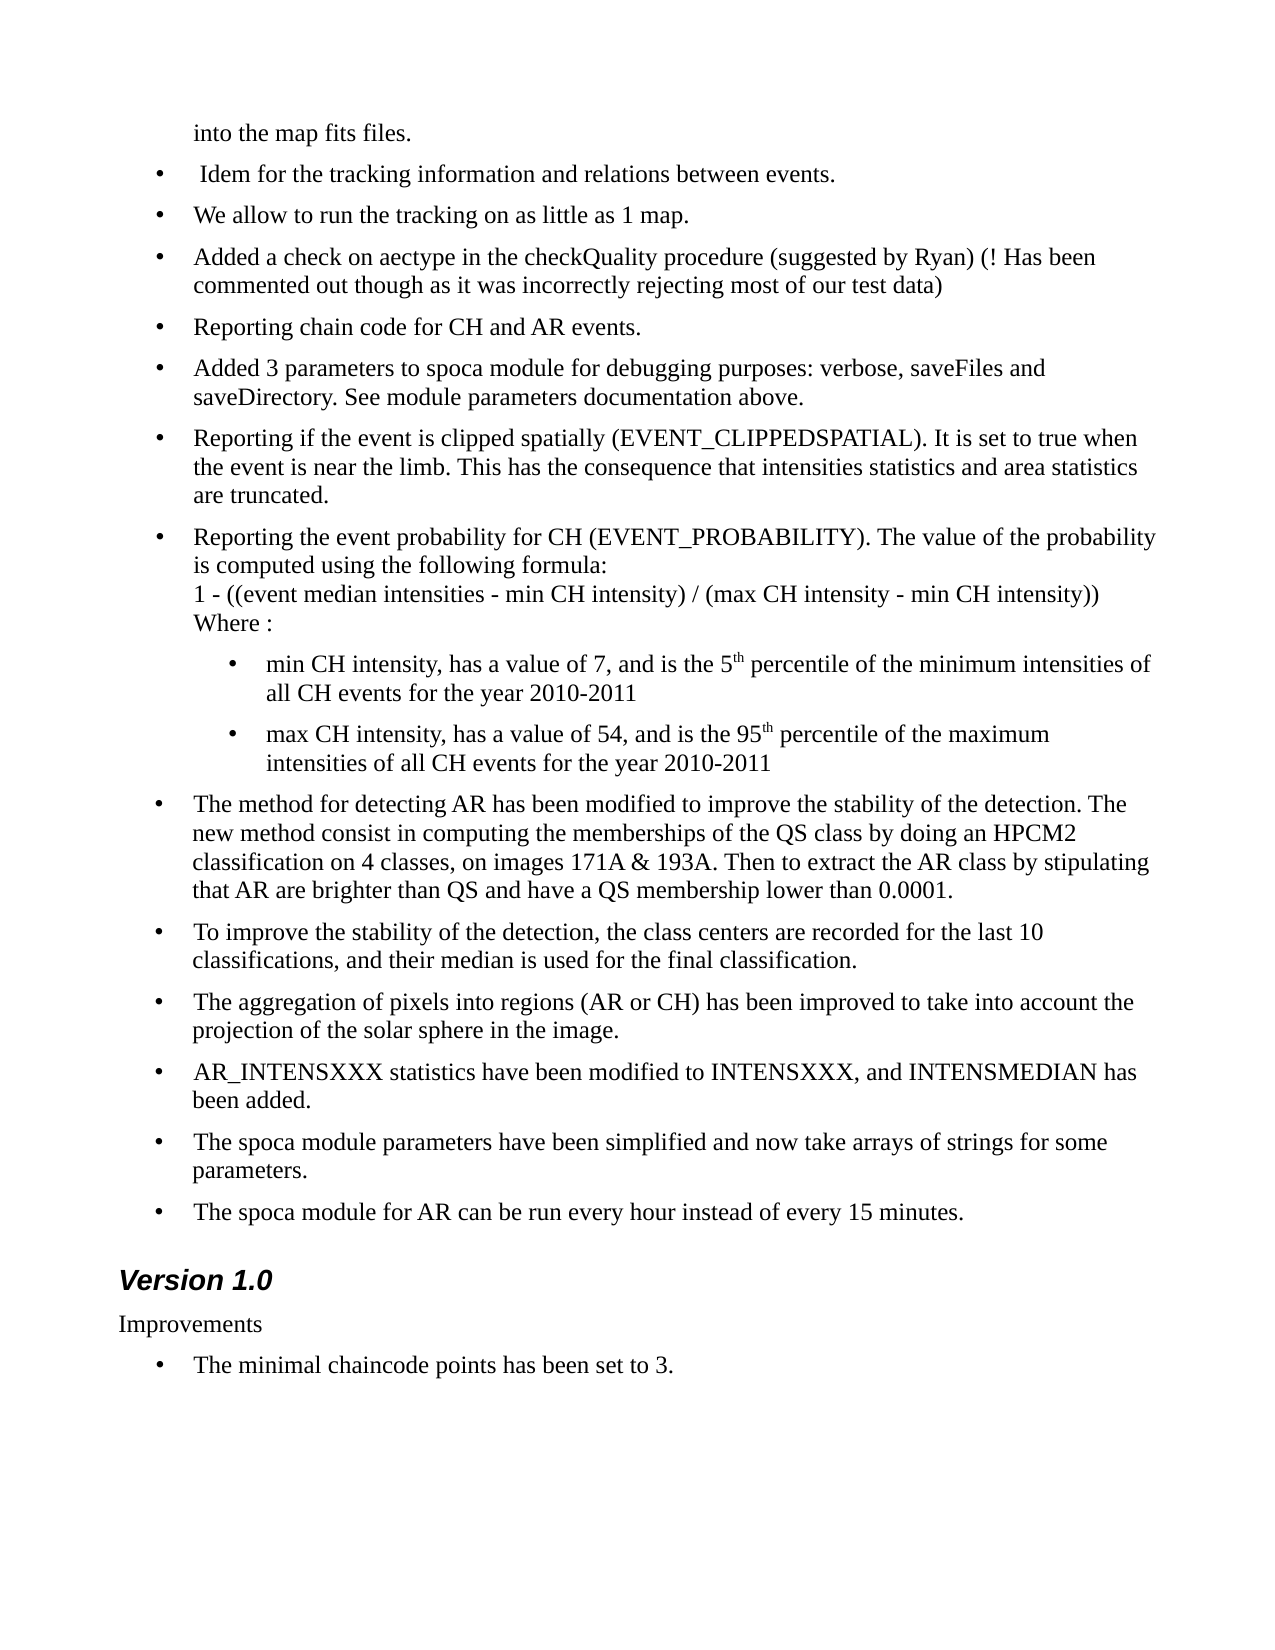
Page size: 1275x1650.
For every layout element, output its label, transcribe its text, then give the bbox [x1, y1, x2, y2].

list To improve the stability of the detection, the class centers are recorded for the last 10 classifications, and their median is used for the final classification. [154, 917, 1157, 974]
list Added a check on aectype in the checkQuality procedure (suggested by Ryan) (! Has been commented out though as it was incorrectly rejecting most of our test data) [156, 242, 1157, 299]
list The spoca module for AR can be run every hour instead of every 15 minutes. [154, 1197, 1157, 1226]
list We allow to run the tracking on as little as 1 map. [156, 201, 1157, 229]
list Added 3 parameters to spoca module for debugging purposes: verbose, saveFiles and saveDirectory. See module parameters documentation above. [156, 353, 1157, 411]
list Idem for the tracking information and relations between events. [156, 159, 1157, 188]
list Reporting chain code for CH and AR events. [156, 312, 1157, 341]
list into the map fits files. [156, 118, 1157, 147]
list The spoca module parameters have been simplified and now take arrays of strings for some parameters. [154, 1127, 1157, 1184]
subtitle Version 1.0 [118, 1263, 1157, 1297]
list AR_INTENSXXX statistics have been modified to INTENSXXX, and INTENSMEDIAN has been added. [154, 1057, 1157, 1114]
list Reporting if the event is clipped spatially (EVENT_CLIPPEDSPATIAL). It is set to true when the event is near the limb. This has the consequence that intensities statistics and area statistics are truncated. [156, 423, 1157, 509]
list max CH intensity, has a value of 54, and is the 95th percentile of the maximum intensities of all CH events for the year 2010-2011 [228, 719, 1157, 777]
list The aggregation of pixels into regions (AR or CH) has been improved to take into account the projection of the solar sphere in the image. [154, 987, 1157, 1044]
list min CH intensity, has a value of 7, and is the 5th percentile of the minimum intensities of all CH events for the year 2010-2011 [228, 649, 1157, 707]
list The minimal chaincode points has been set to 3. [156, 1350, 1157, 1379]
list The method for detecting AR has been modified to improve the stability of the detection. The new method consist in computing the memberships of the QS class by doing an HPCM2 classification on 4 classes, on images 171A & 193A. Then to extract the AR class by stipulating that AR are brighter than QS and have a QS membership lower than 0.0001. [154, 789, 1157, 904]
list Reporting the event probability for CH (EVENT_PROBABILITY). The value of the probability is computed using the following formula: 1 - ((event median intensities - min CH intensity) / (max CH intensity - min CH intensity)) Where : [156, 522, 1157, 637]
text Improvements [118, 1309, 1157, 1338]
